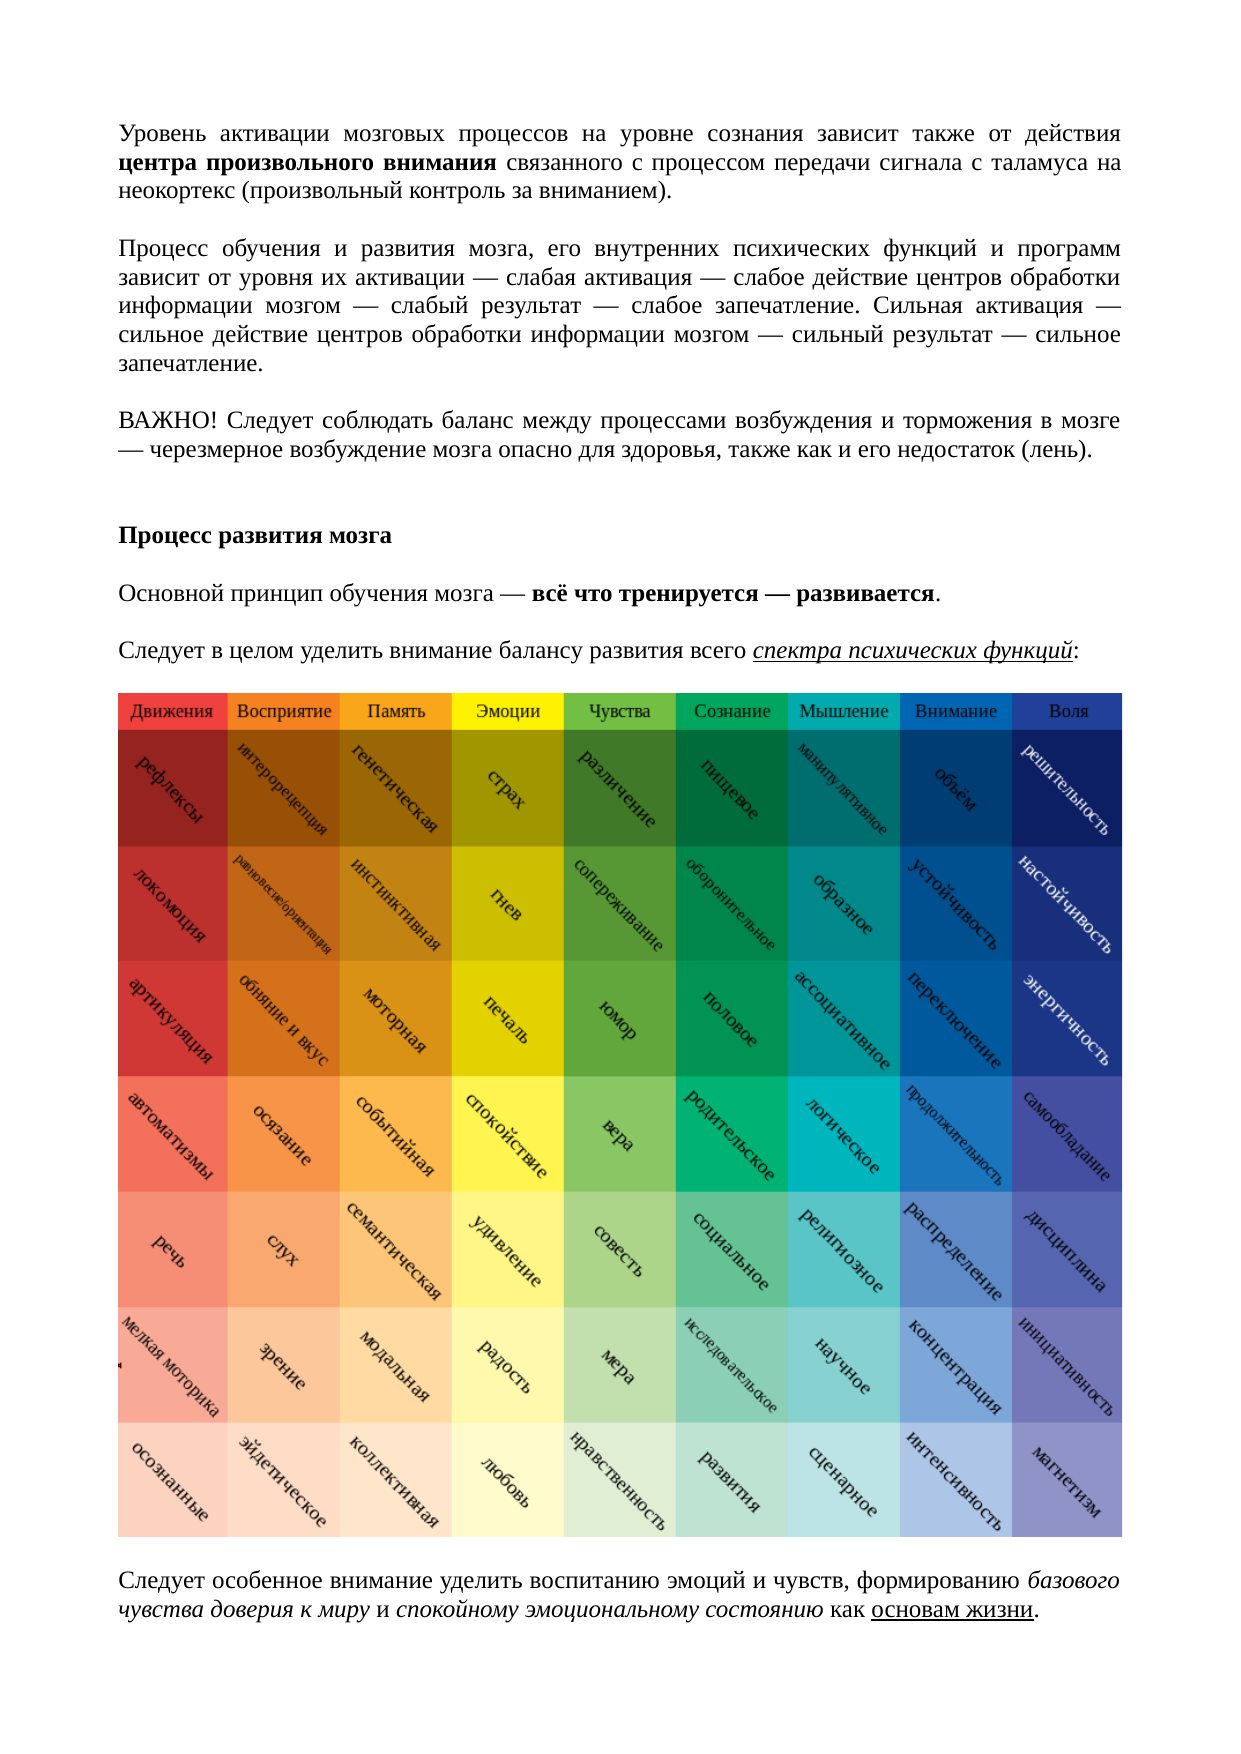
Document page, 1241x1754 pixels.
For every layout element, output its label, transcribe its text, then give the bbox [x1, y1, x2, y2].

picture [118, 693, 1123, 1537]
text Уровень активации мозговых процессов на уровне сознания зависит также от действия центра произвольного внимания связанного с процессом передачи сигнала с таламуса на неокортекс (произвольный контроль за вниманием). [118, 118, 1122, 204]
text Следует в целом уделить внимание балансу развития всего спектра психических функций: [118, 636, 1122, 664]
text ВАЖНО! Следует соблюдать баланс между процессами возбуждения и торможения в мозге — черезмерное возбуждение мозга опасно для здоровья, также как и его недостаток (лень). [118, 406, 1122, 463]
text Основной принцип обучения мозга — всё что тренируется — развивается. [118, 578, 1122, 607]
text Процесс развития мозга [118, 521, 1122, 549]
text Процесс обучения и развития мозга, его внутренних психических функций и программ зависит от уровня их активации — слабая активация — слабое действие центров обработки информации мозгом — слабый результат — слабое запечатление. Сильная активация — сильное действие центров обработки информации мозгом — сильный результат — сильное запечатление. [118, 233, 1122, 377]
text Следует особенное внимание уделить воспитанию эмоций и чувств, формированию базового чувства доверия к миру и спокойному эмоциональному состоянию как основам жизни. [118, 1565, 1122, 1623]
